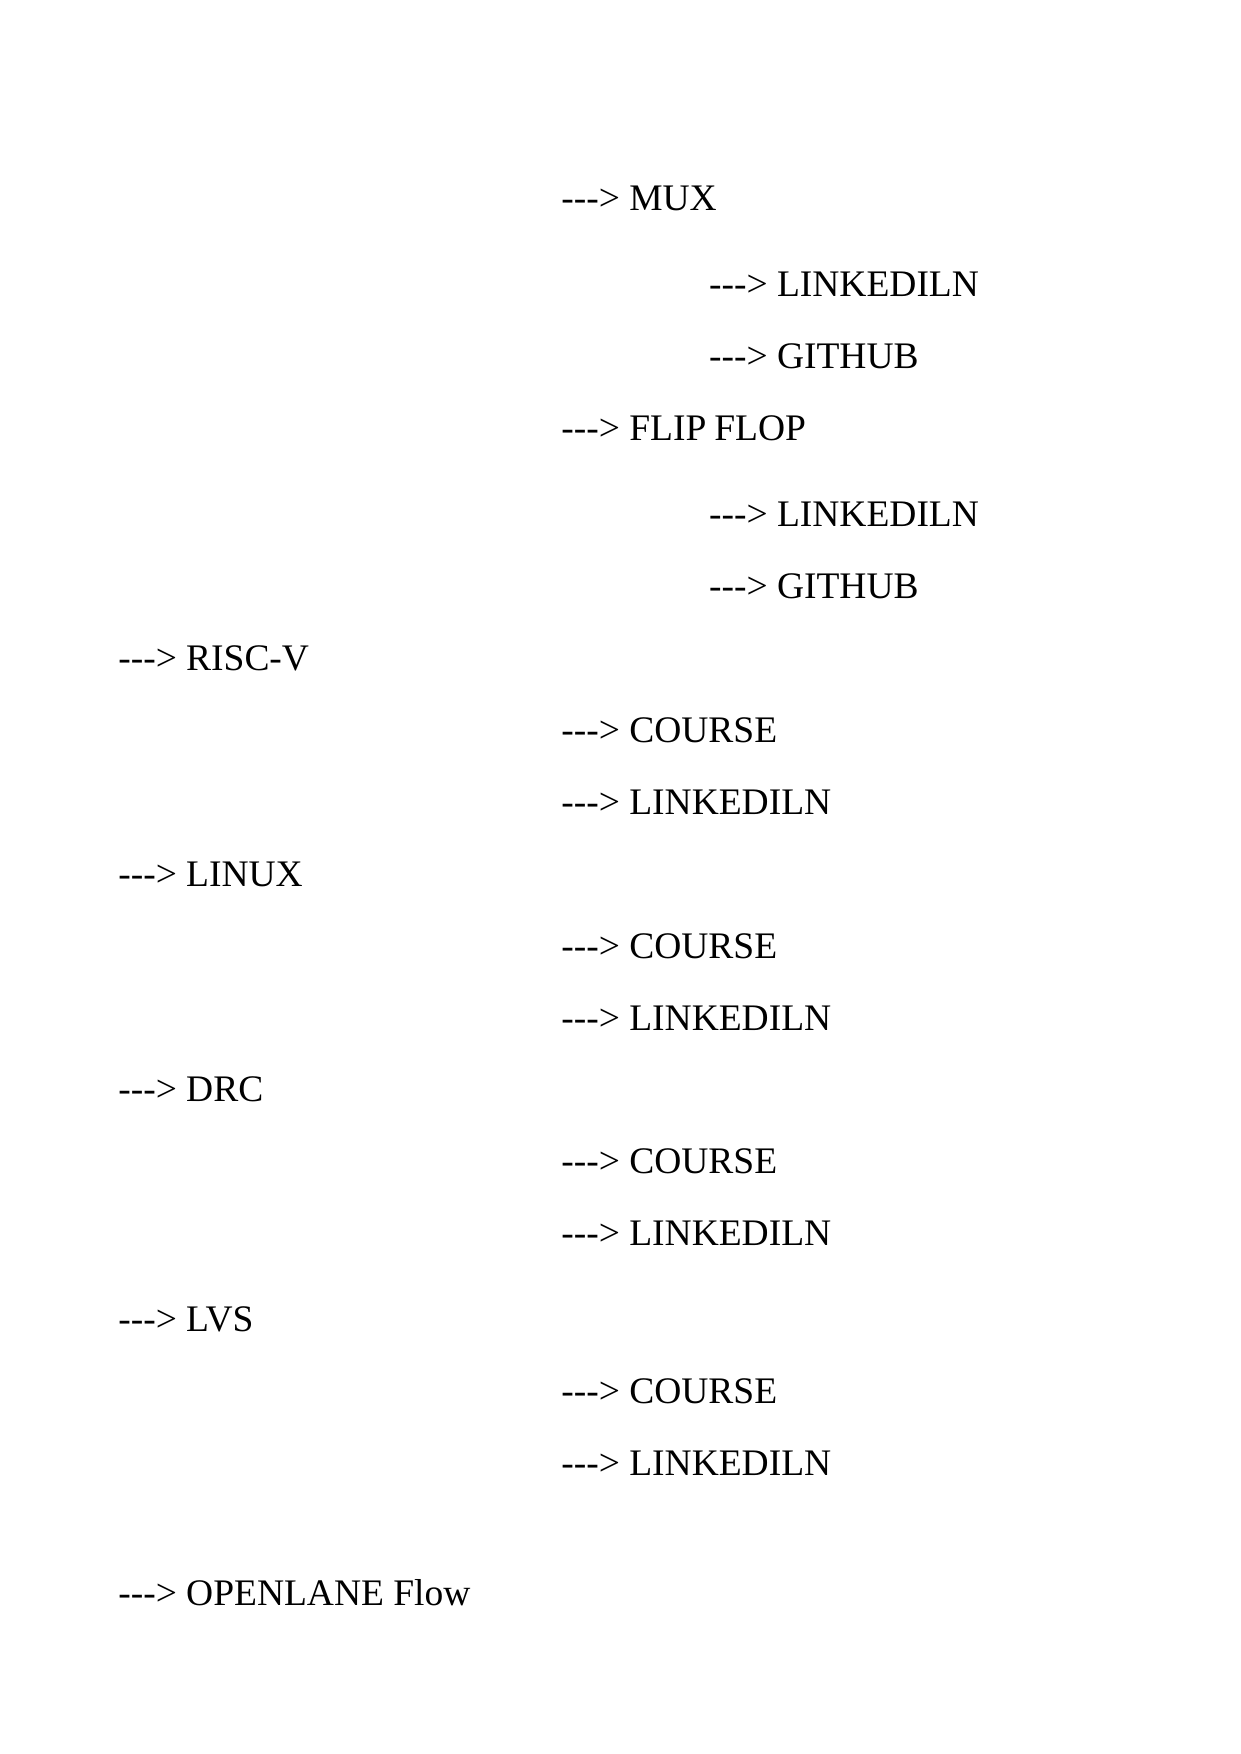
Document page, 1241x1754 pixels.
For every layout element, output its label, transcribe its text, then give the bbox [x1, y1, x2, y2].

text ---> COURSE [118, 707, 1122, 751]
text ---> GITHUB [118, 564, 1122, 607]
text ---> LINKEDILN [118, 995, 1122, 1038]
text ---> GITHUB [118, 334, 1122, 377]
text ---> DRC [118, 1067, 1122, 1110]
text ---> FLIP FLOP [118, 406, 1122, 449]
text ---> COURSE [118, 923, 1122, 966]
text ---> COURSE [118, 1369, 1122, 1412]
text ---> LINUX [118, 851, 1122, 894]
text ---> LINKEDILN [118, 1441, 1122, 1484]
text ---> RISC-V [118, 636, 1122, 679]
text ---> LINKEDILN [118, 779, 1122, 822]
text ---> LINKEDILN [118, 262, 1122, 305]
text ---> MUX [118, 176, 1122, 219]
text ---> LINKEDILN [118, 492, 1122, 535]
text ---> COURSE [118, 1139, 1122, 1182]
text ---> LINKEDILN [118, 1211, 1122, 1254]
text ---> LVS [118, 1297, 1122, 1340]
text ---> OPENLANE Flow [118, 1570, 1122, 1613]
